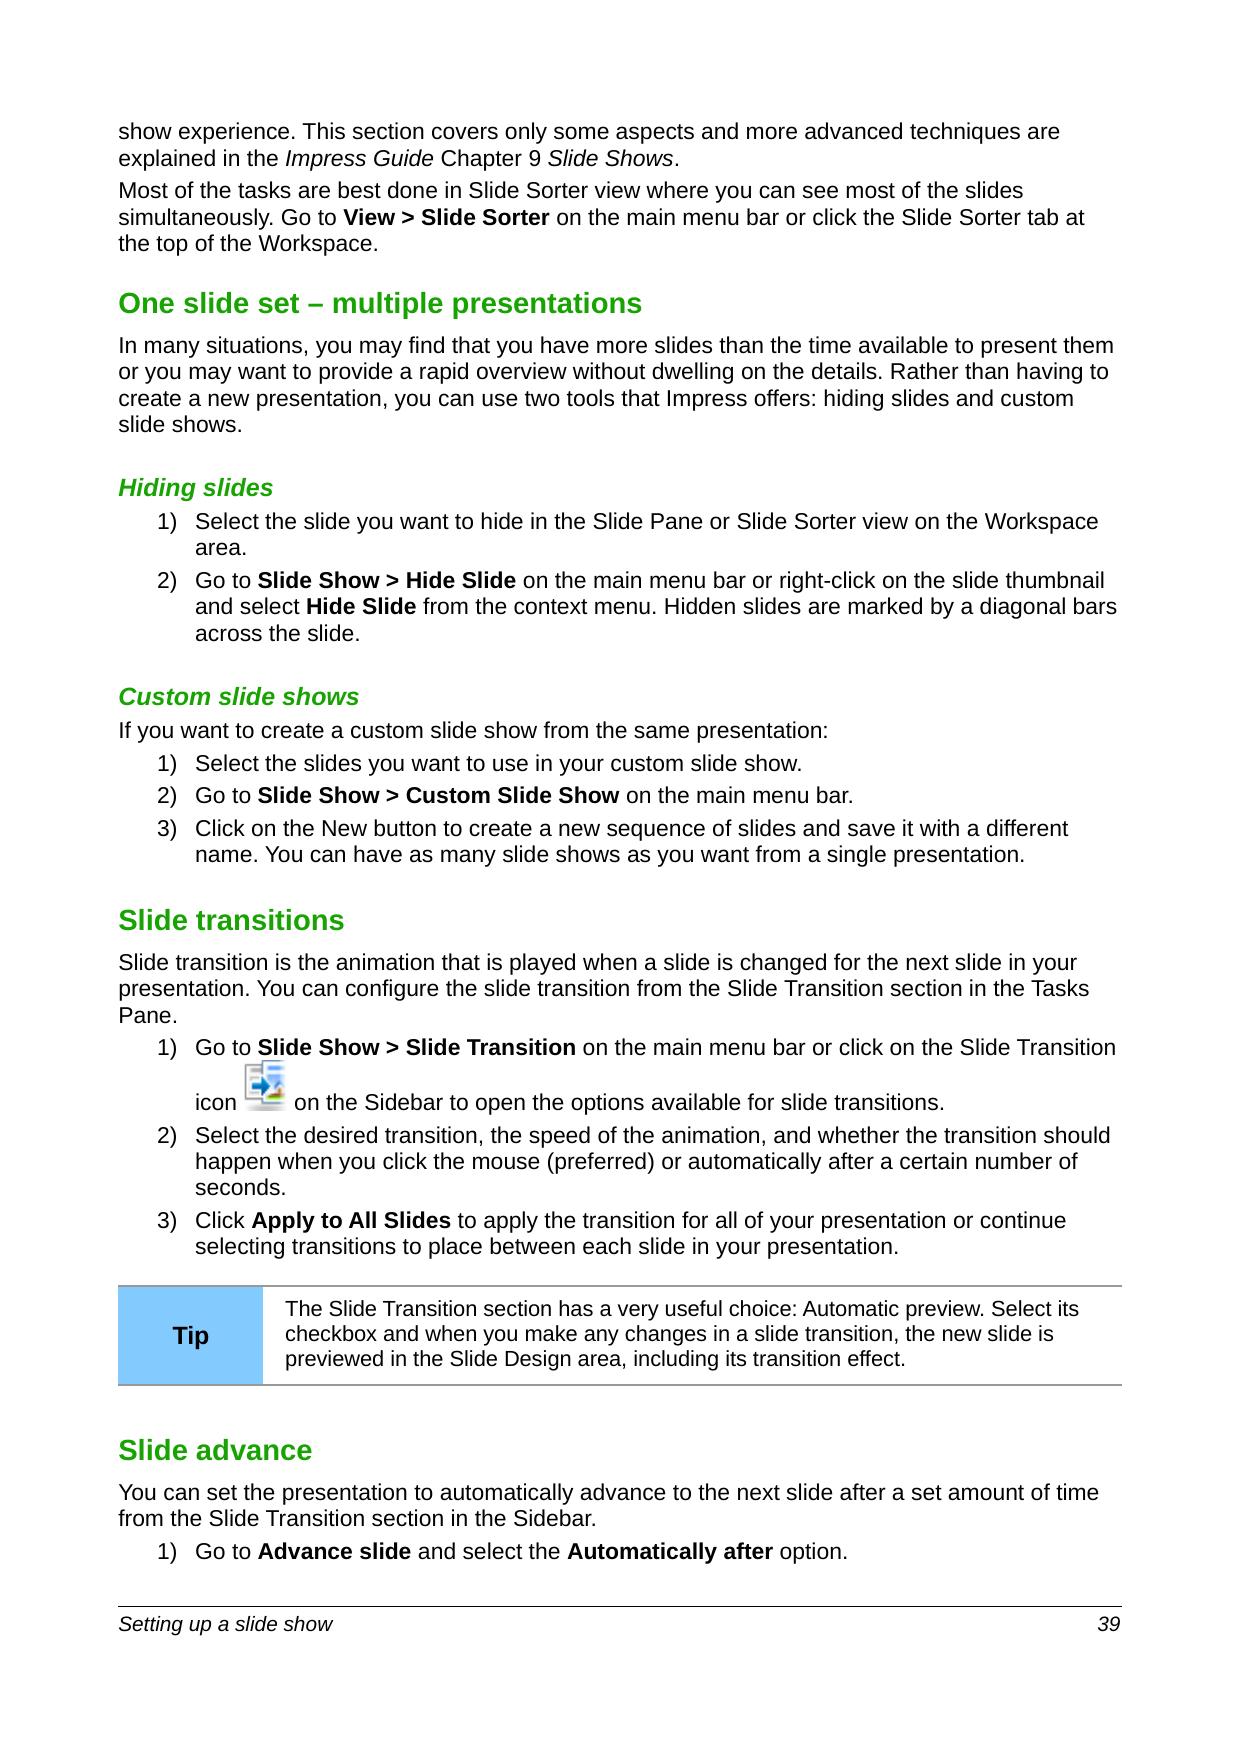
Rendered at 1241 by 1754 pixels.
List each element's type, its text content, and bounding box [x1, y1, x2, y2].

list Most of the tasks are best done in Slide Sorter view where you can see most of the slides simultaneously. Go to View > Slide Sorter on the main menu bar or click the Slide Sorter tab at the top of the Workspace. [118, 177, 1122, 256]
picture [243, 1060, 288, 1111]
table_header Tip [118, 1287, 263, 1384]
subtitle Slide transitions [118, 903, 1122, 936]
list Click Apply to All Slides to apply the transition for all of your presentation or continue selecting transitions to place between each slide in your presentation. [177, 1207, 1122, 1260]
list Click on the New button to create a new sequence of slides and save it with a different name. You can have as many slide shows as you want from a single presentation. [177, 815, 1122, 867]
list You can set the presentation to automatically advance to the next slide after a set amount of time from the Slide Transition section in the Sidebar. [118, 1479, 1122, 1532]
text In many situations, you may find that you have more slides than the time available to present them or you may want to provide a rapid overview without dwelling on the details. Rather than having to create a new presentation, you can use two tools that Impress offers: hiding slides and custom slide shows. [118, 332, 1122, 437]
subtitle One slide set – multiple presentations [118, 286, 1122, 319]
list If you want to create a custom slide show from the same presentation: [118, 717, 1122, 743]
list Select the desired transition, the speed of the animation, and whether the transition should happen when you click the mouse (preferred) or automatically after a certain number of seconds. [177, 1122, 1122, 1201]
list Go to Slide Show > Custom Slide Show on the main menu bar. [177, 782, 1122, 808]
list Go to Advance slide and select the Automatically after option. [177, 1538, 1122, 1564]
list Select the slide you want to hide in the Slide Pane or Slide Sorter view on the Workspace area. [177, 508, 1122, 561]
subtitle Custom slide shows [118, 681, 1122, 710]
subtitle Slide advance [118, 1433, 1122, 1467]
list Go to Slide Show > Hide Slide on the main menu bar or right-click on the slide thumbnail and select Hide Slide from the context menu. Hidden slides are marked by a diagonal bars across the slide. [177, 567, 1122, 646]
list Go to Slide Show > Slide Transition on the main menu bar or click on the Slide Transition icon on the Sidebar to open the options available for slide transitions. [177, 1034, 1122, 1115]
list Slide transition is the animation that is played when a slide is changed for the next slide in your presentation. You can configure the slide transition from the Slide Transition section in the Tasks Pane. [118, 949, 1122, 1028]
list Select the slides you want to use in your custom slide show. [177, 749, 1122, 776]
list show experience. This section covers only some aspects and more advanced techniques are explained in the Impress Guide Chapter 9 Slide Shows. [118, 118, 1122, 171]
table_header The Slide Transition section has a very useful choice: Automatic preview. Select its checkbox and when you make any changes in a slide transition, the new slide is previewed in the Slide Design area, including its transition effect. [264, 1287, 1122, 1384]
subtitle Hiding slides [118, 473, 1122, 501]
